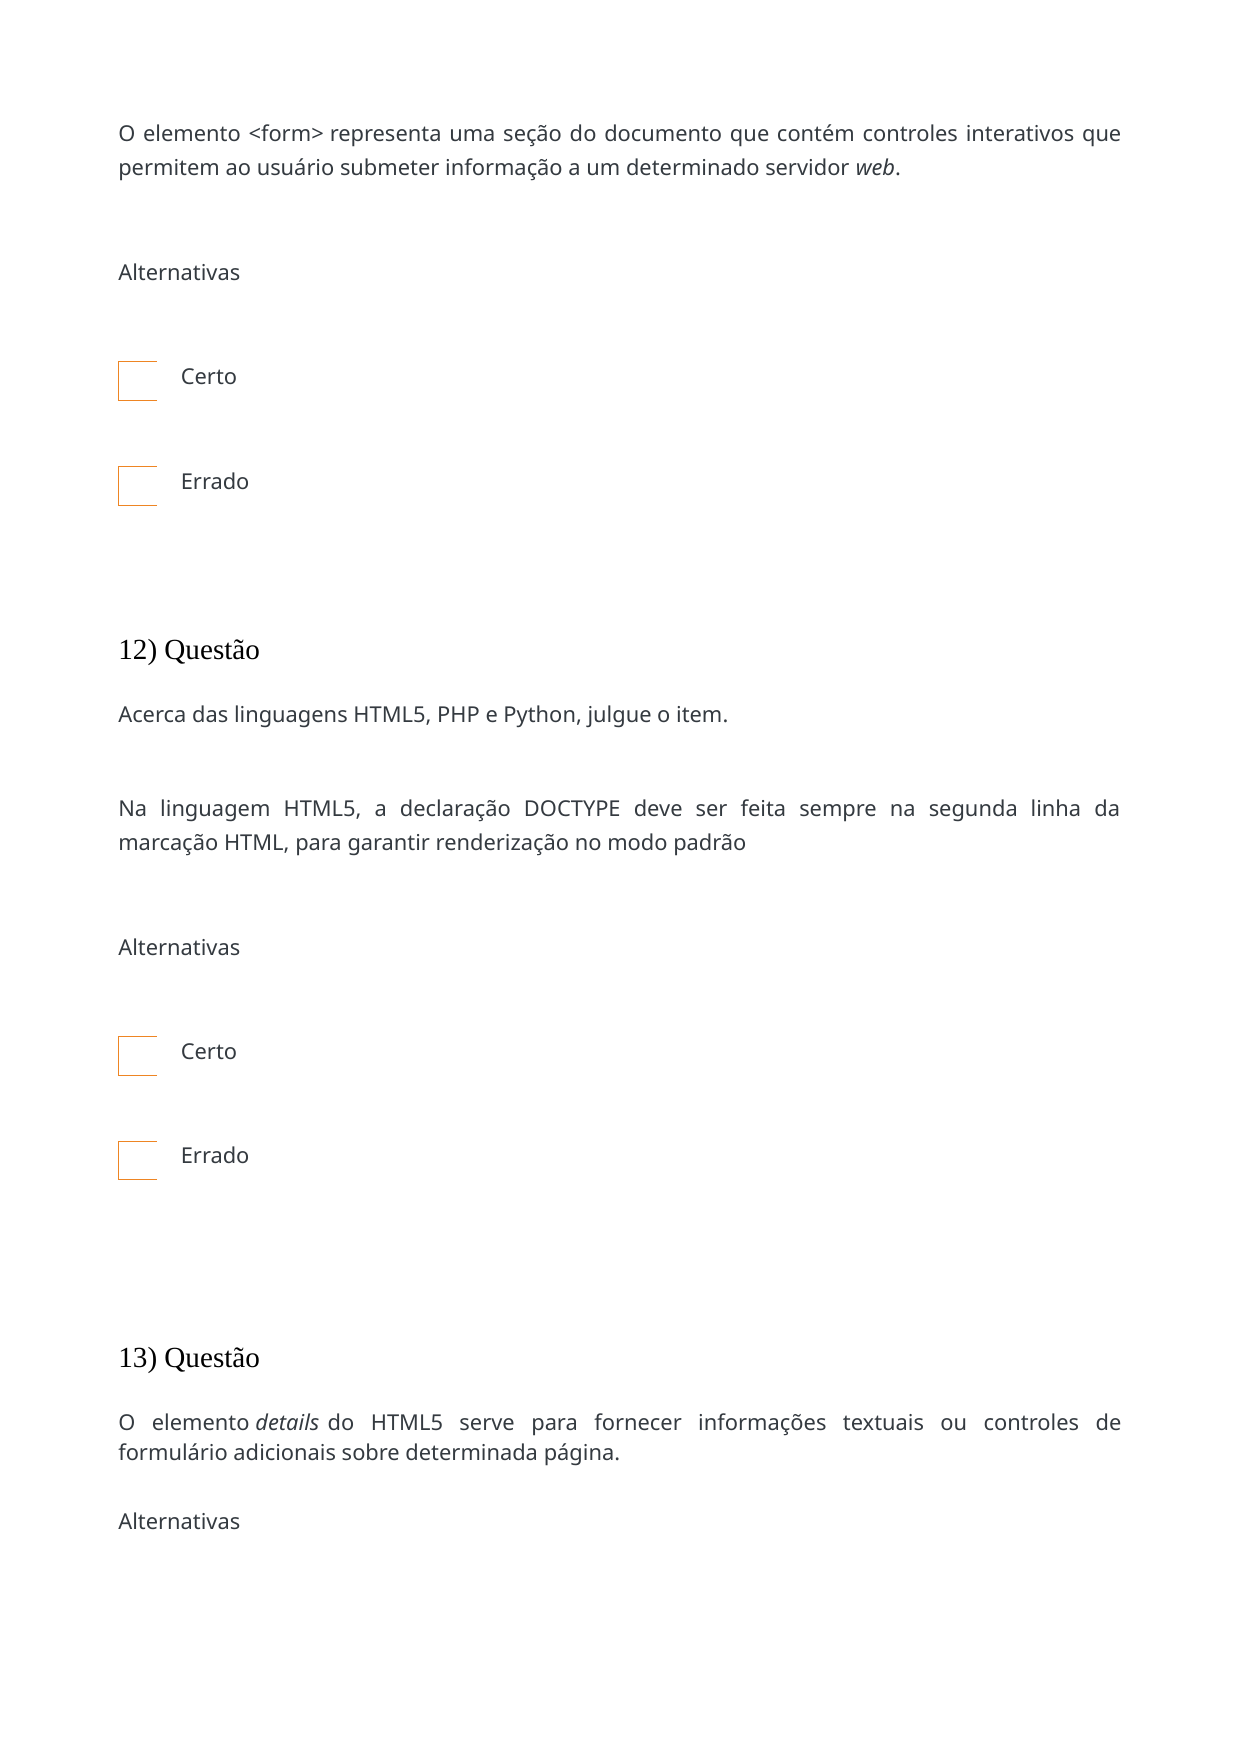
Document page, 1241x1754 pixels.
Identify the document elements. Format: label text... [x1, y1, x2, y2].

text 12) Questão [118, 632, 1122, 665]
text Alternativas [118, 1506, 1122, 1536]
text 13) Questão [118, 1340, 1122, 1374]
text Alternativas [118, 257, 1122, 287]
text Errado [119, 466, 1122, 505]
text Certo [119, 1036, 1122, 1075]
text Na linguagem HTML5, a declaração DOCTYPE deve ser feita sempre na segunda linha da marcação HTML, para garantir renderização no modo padrão [118, 793, 1122, 857]
text Errado [119, 1141, 1122, 1179]
text Acerca das linguagens HTML5, PHP e Python, julgue o item. [118, 699, 1122, 729]
text Certo [119, 361, 1122, 400]
text O elemento details do HTML5 serve para fornecer informações textuais ou controles de formulário adicionais sobre determinada página. [118, 1407, 1122, 1467]
text Alternativas [118, 932, 1122, 961]
text O elemento <form> representa uma seção do documento que contém controles interativos que permitem ao usuário submeter informação a um determinado servidor web. [118, 118, 1122, 182]
